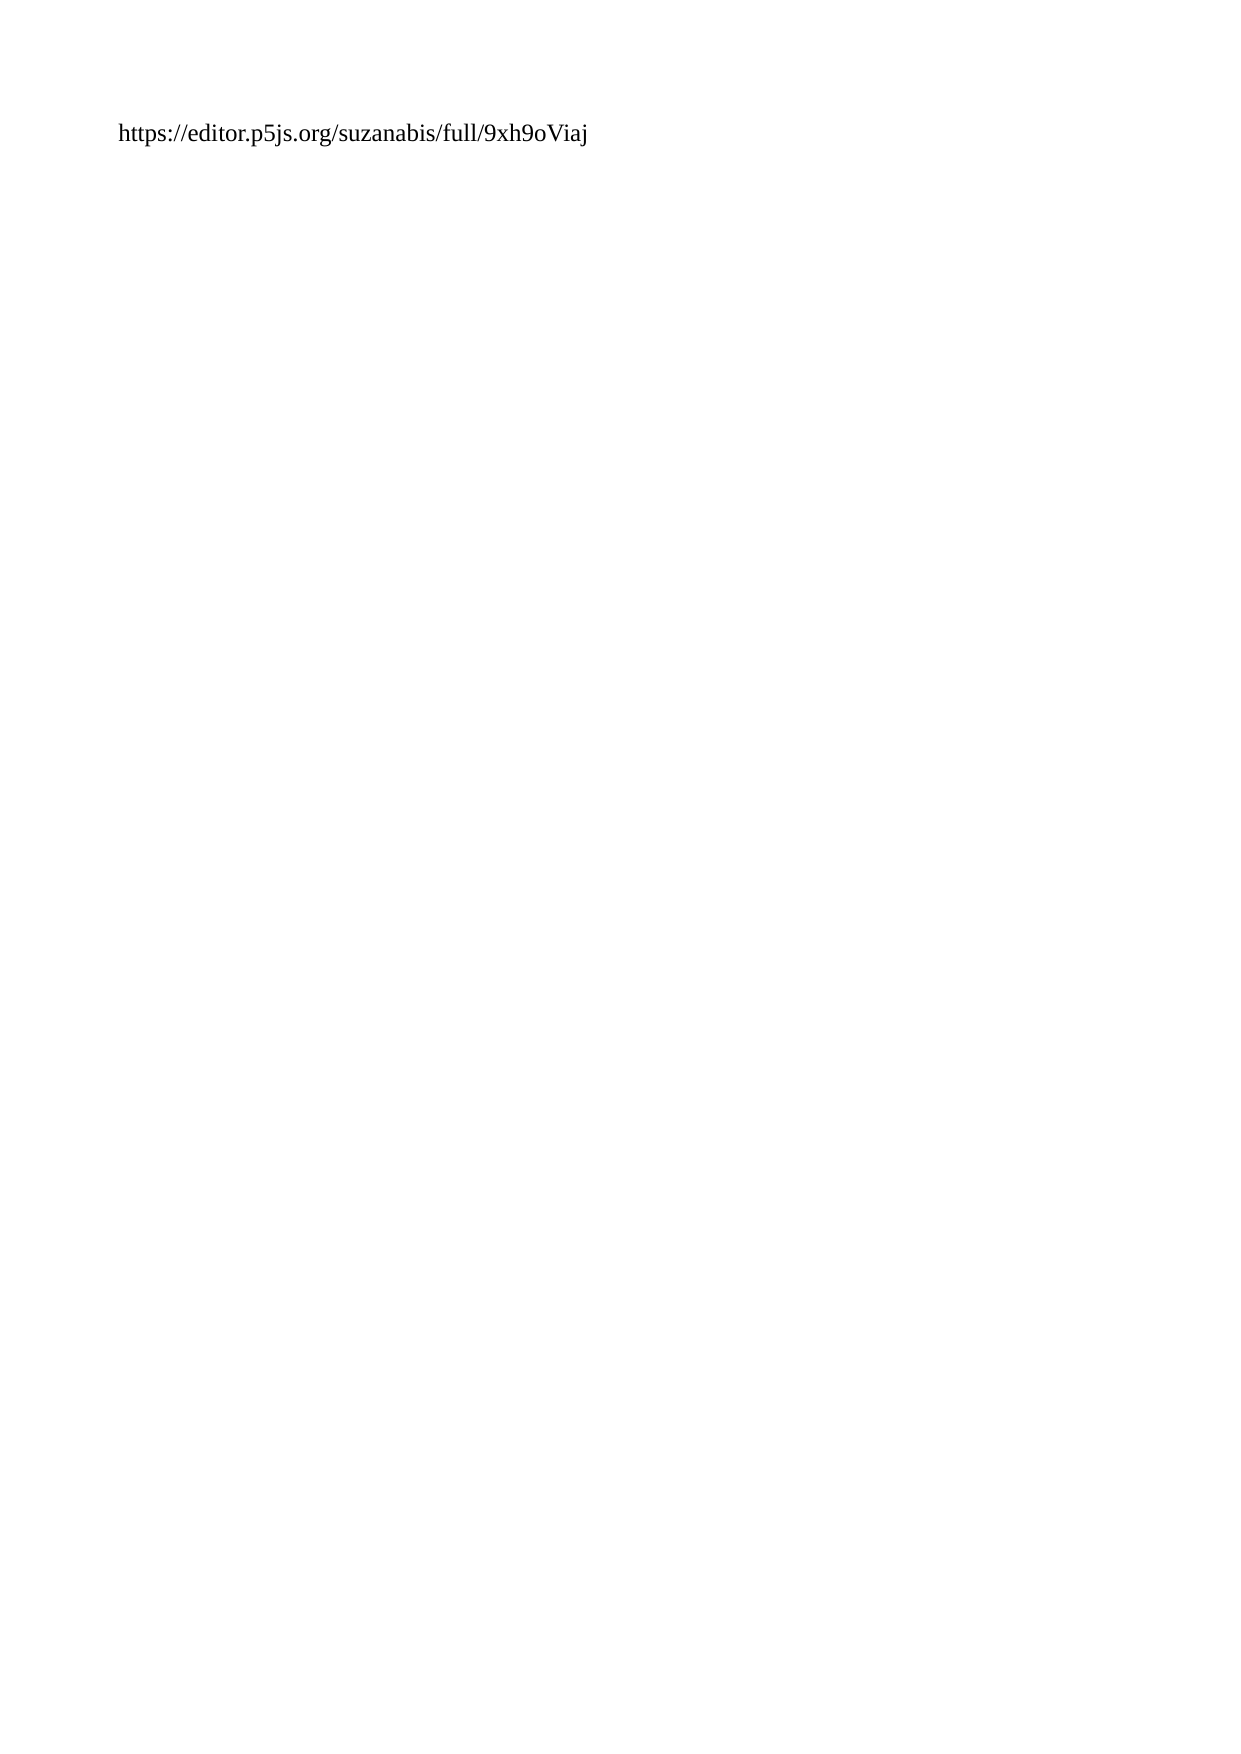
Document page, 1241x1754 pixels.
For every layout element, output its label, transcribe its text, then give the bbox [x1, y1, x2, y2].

text https://editor.p5js.org/suzanabis/full/9xh9oViaj [118, 118, 1122, 147]
